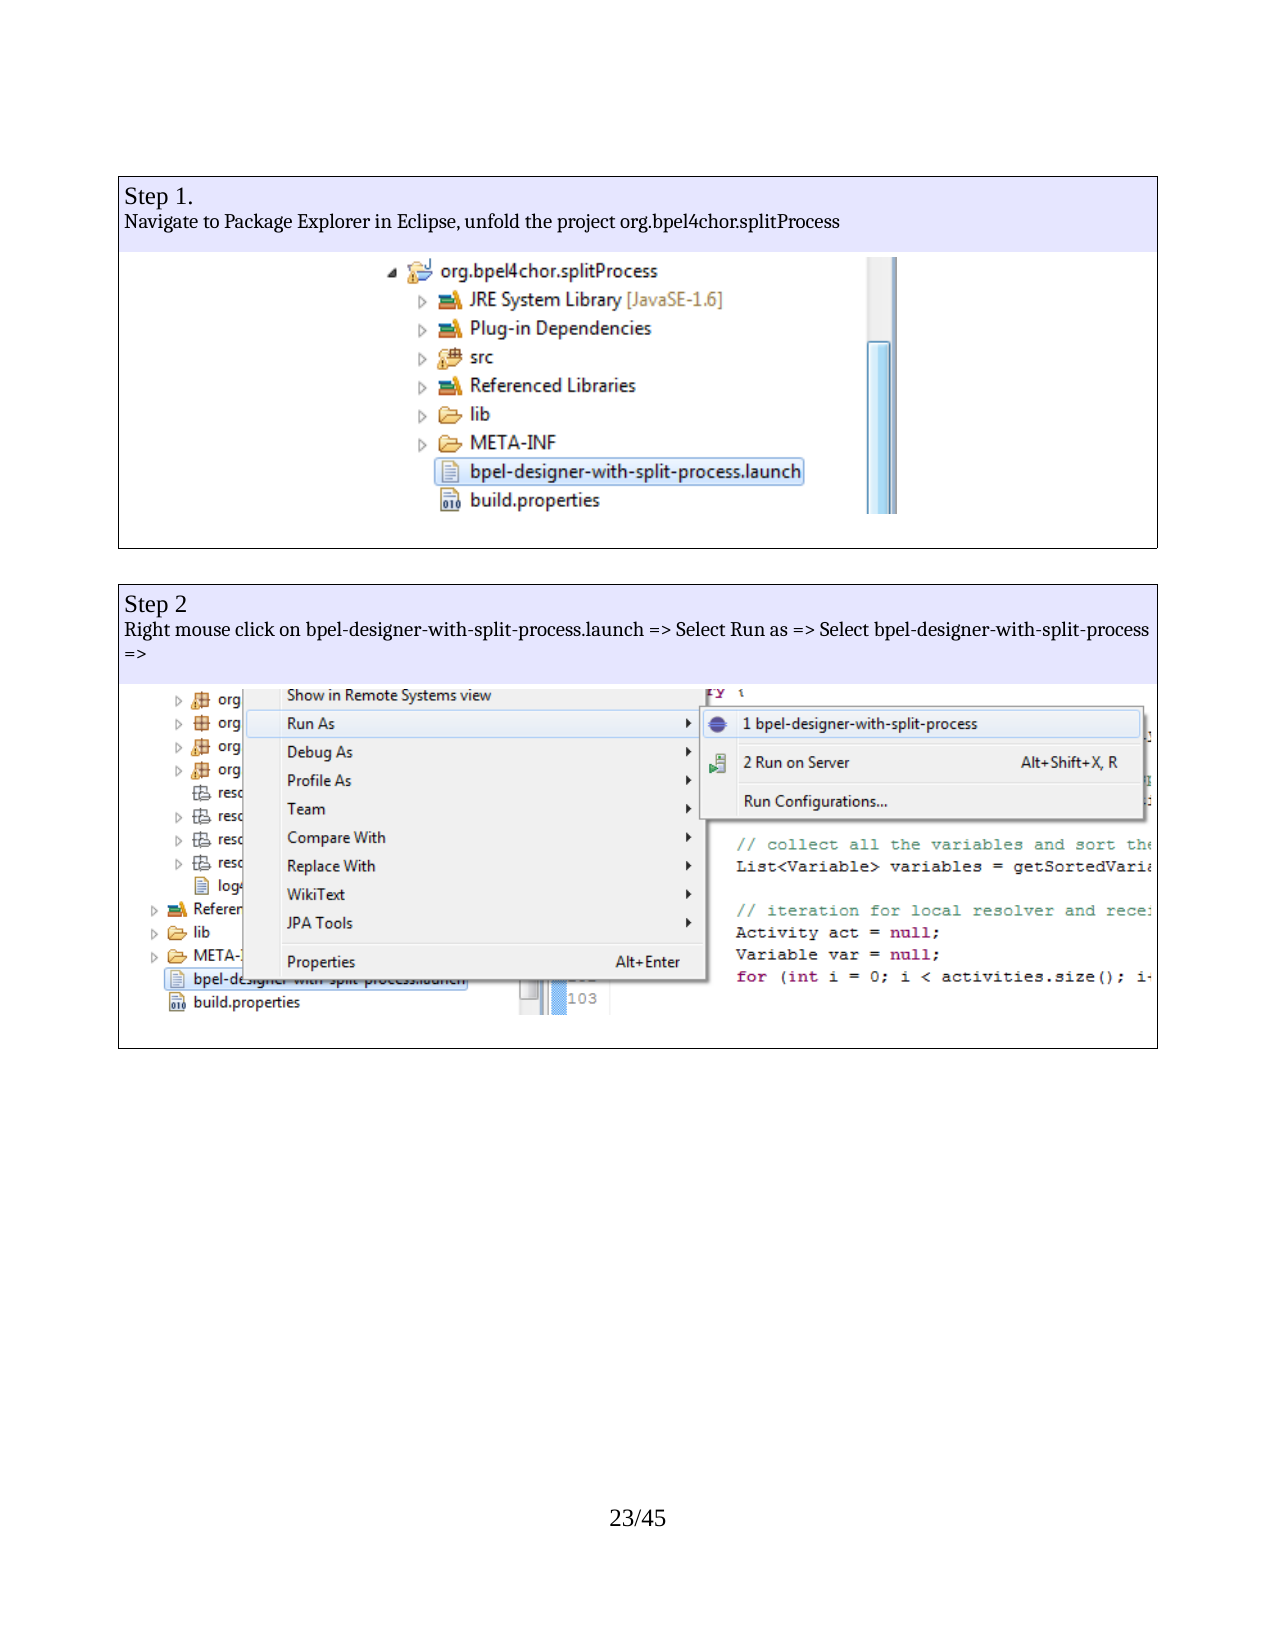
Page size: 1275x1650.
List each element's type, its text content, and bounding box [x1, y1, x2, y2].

table_cell [119, 684, 1157, 1048]
table_header Step 1. Navigate to Package Explorer in Eclipse, unfold the project org.bpel4chor.splitProcess [119, 177, 1157, 252]
table_header Step 2 Right mouse click on bpel-designer-with-split-process.launch => Select Run as => Select bpel-designer-with-split-process => [119, 585, 1157, 684]
table_cell [119, 252, 1157, 547]
